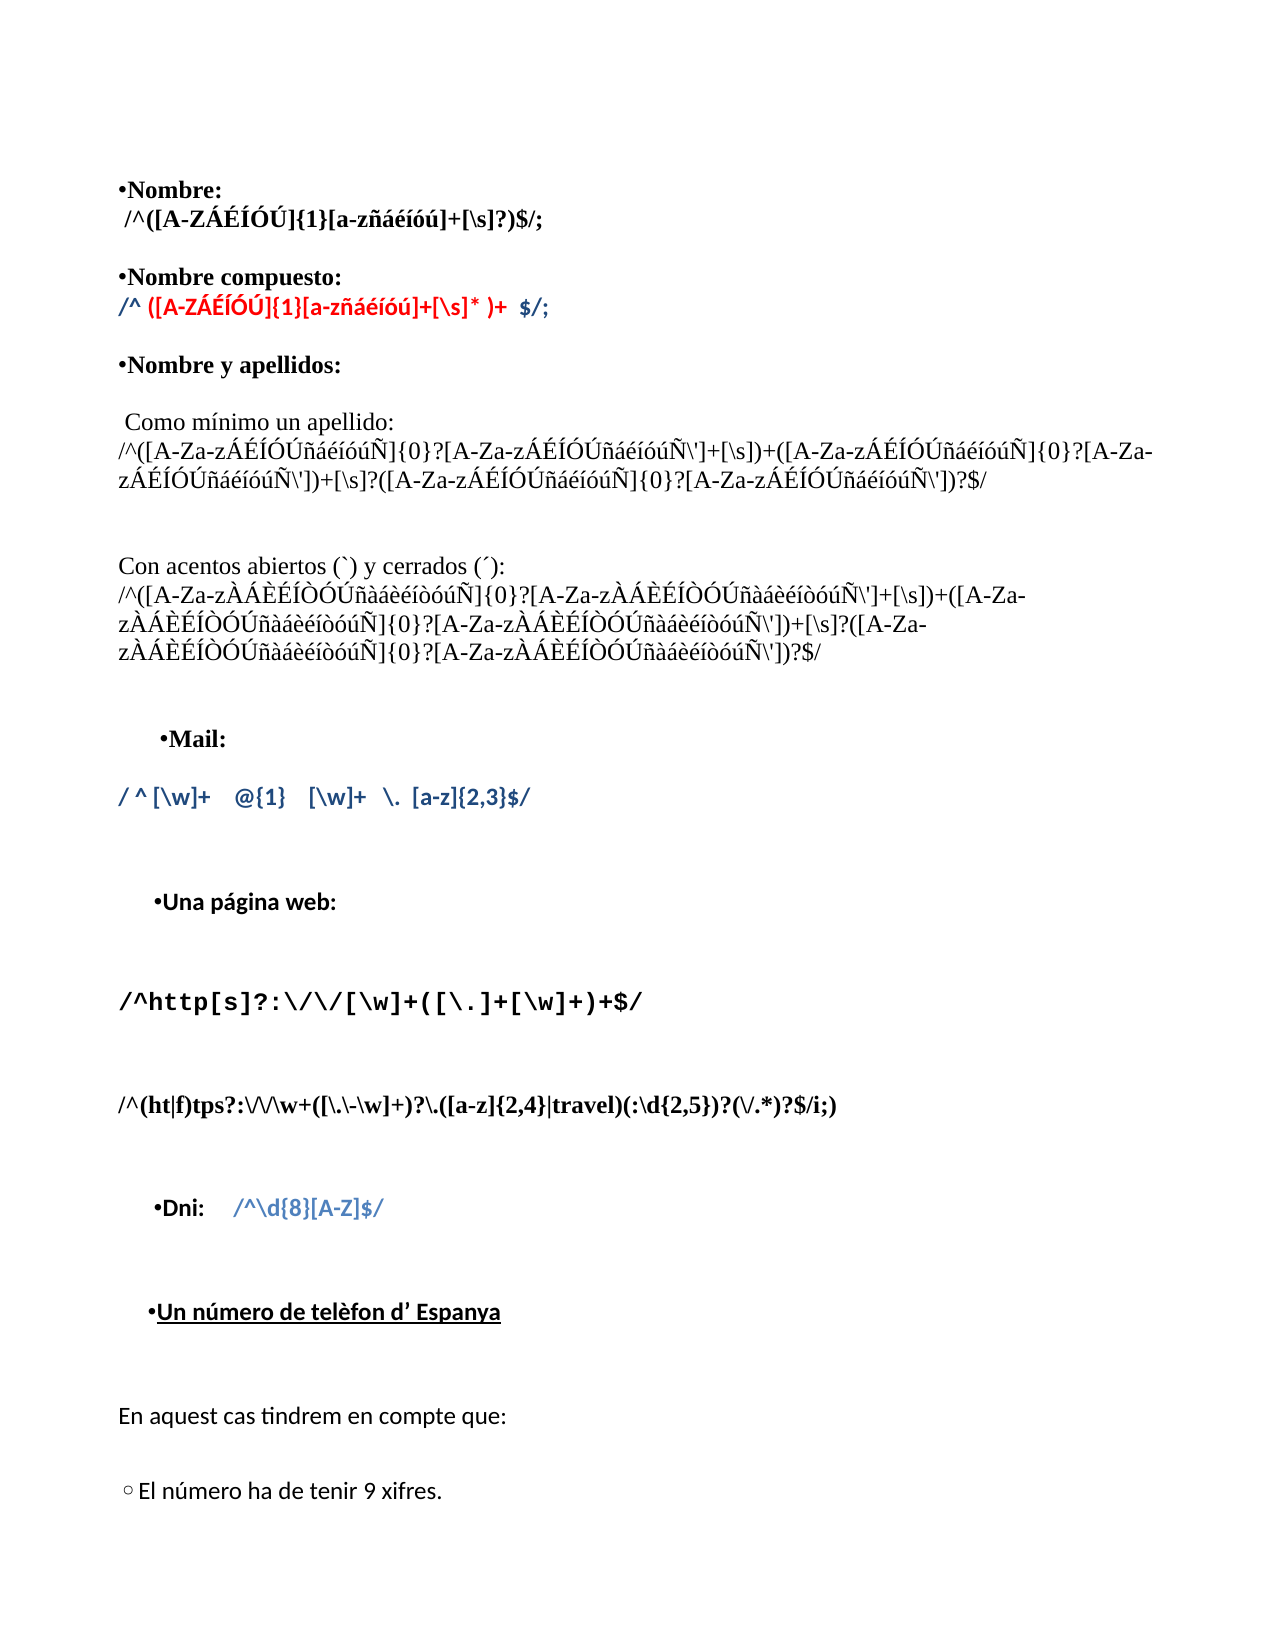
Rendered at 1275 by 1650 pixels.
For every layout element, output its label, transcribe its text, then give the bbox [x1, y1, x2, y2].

list El número ha de tenir 9 xifres. [118, 1475, 1157, 1506]
text / ^ [\w]+ @{1} [\w]+ \. [a-z]{2,3}$/ [118, 782, 1157, 812]
list Nombre compuesto: [118, 262, 1157, 291]
list Una página web: [153, 886, 1157, 916]
list Nombre: [118, 176, 1157, 204]
text /^http[s]?:\/\/[\w]+([\.]+[\w]+)+$/ [118, 990, 1157, 1018]
list Nombre y apellidos: [118, 350, 1157, 379]
text /^([A-Za-zÁÉÍÓÚñáéíóúÑ]{0}?[A-Za-zÁÉÍÓÚñáéíóúÑ\']+[\s])+([A-Za-zÁÉÍÓÚñáéíóúÑ]{0}?[A-Za-zÁÉÍÓÚñáéíóúÑ\'])+[\s]?([A-Za-zÁÉÍÓÚñáéíóúÑ]{0}?[A-Za-zÁÉÍÓÚñáéíóúÑ\'])?$/ [118, 436, 1157, 494]
list Mail: [159, 724, 1157, 752]
text En aquest cas tindrem en compte que: [118, 1400, 1157, 1431]
text /^([A-Za-zÀÁÈÉÍÒÓÚñàáèéíòóúÑ]{0}?[A-Za-zÀÁÈÉÍÒÓÚñàáèéíòóúÑ\']+[\s])+([A-Za-zÀÁÈÉÍÒÓÚñàáèéíòóúÑ]{0}?[A-Za-zÀÁÈÉÍÒÓÚñàáèéíòóúÑ\'])+[\s]?([A-Za-zÀÁÈÉÍÒÓÚñàáèéíòóúÑ]{0}?[A-Za-zÀÁÈÉÍÒÓÚñàáèéíòóúÑ\'])?$/ [118, 580, 1157, 666]
text /^([A-ZÁÉÍÓÚ]{1}[a-zñáéíóú]+[\s]?)$/; [118, 204, 1157, 233]
text /^ ([A-ZÁÉÍÓÚ]{1}[a-zñáéíóú]+[\s]* )+ $/; [118, 291, 1157, 321]
text Con acentos abiertos (`) y cerrados (´): [118, 551, 1157, 580]
list Dni: /^\d{8}[A-Z]$/ [153, 1192, 1157, 1222]
list Un número de telèfon d’ Espanya [148, 1296, 1157, 1327]
text /^(ht|f)tps?:\/\/\w+([\.\-\w]+)?\.([a-z]{2,4}|travel)(:\d{2,5})?(\/.*)?$/i;) [118, 1091, 1157, 1119]
text Como mínimo un apellido: [118, 407, 1157, 436]
